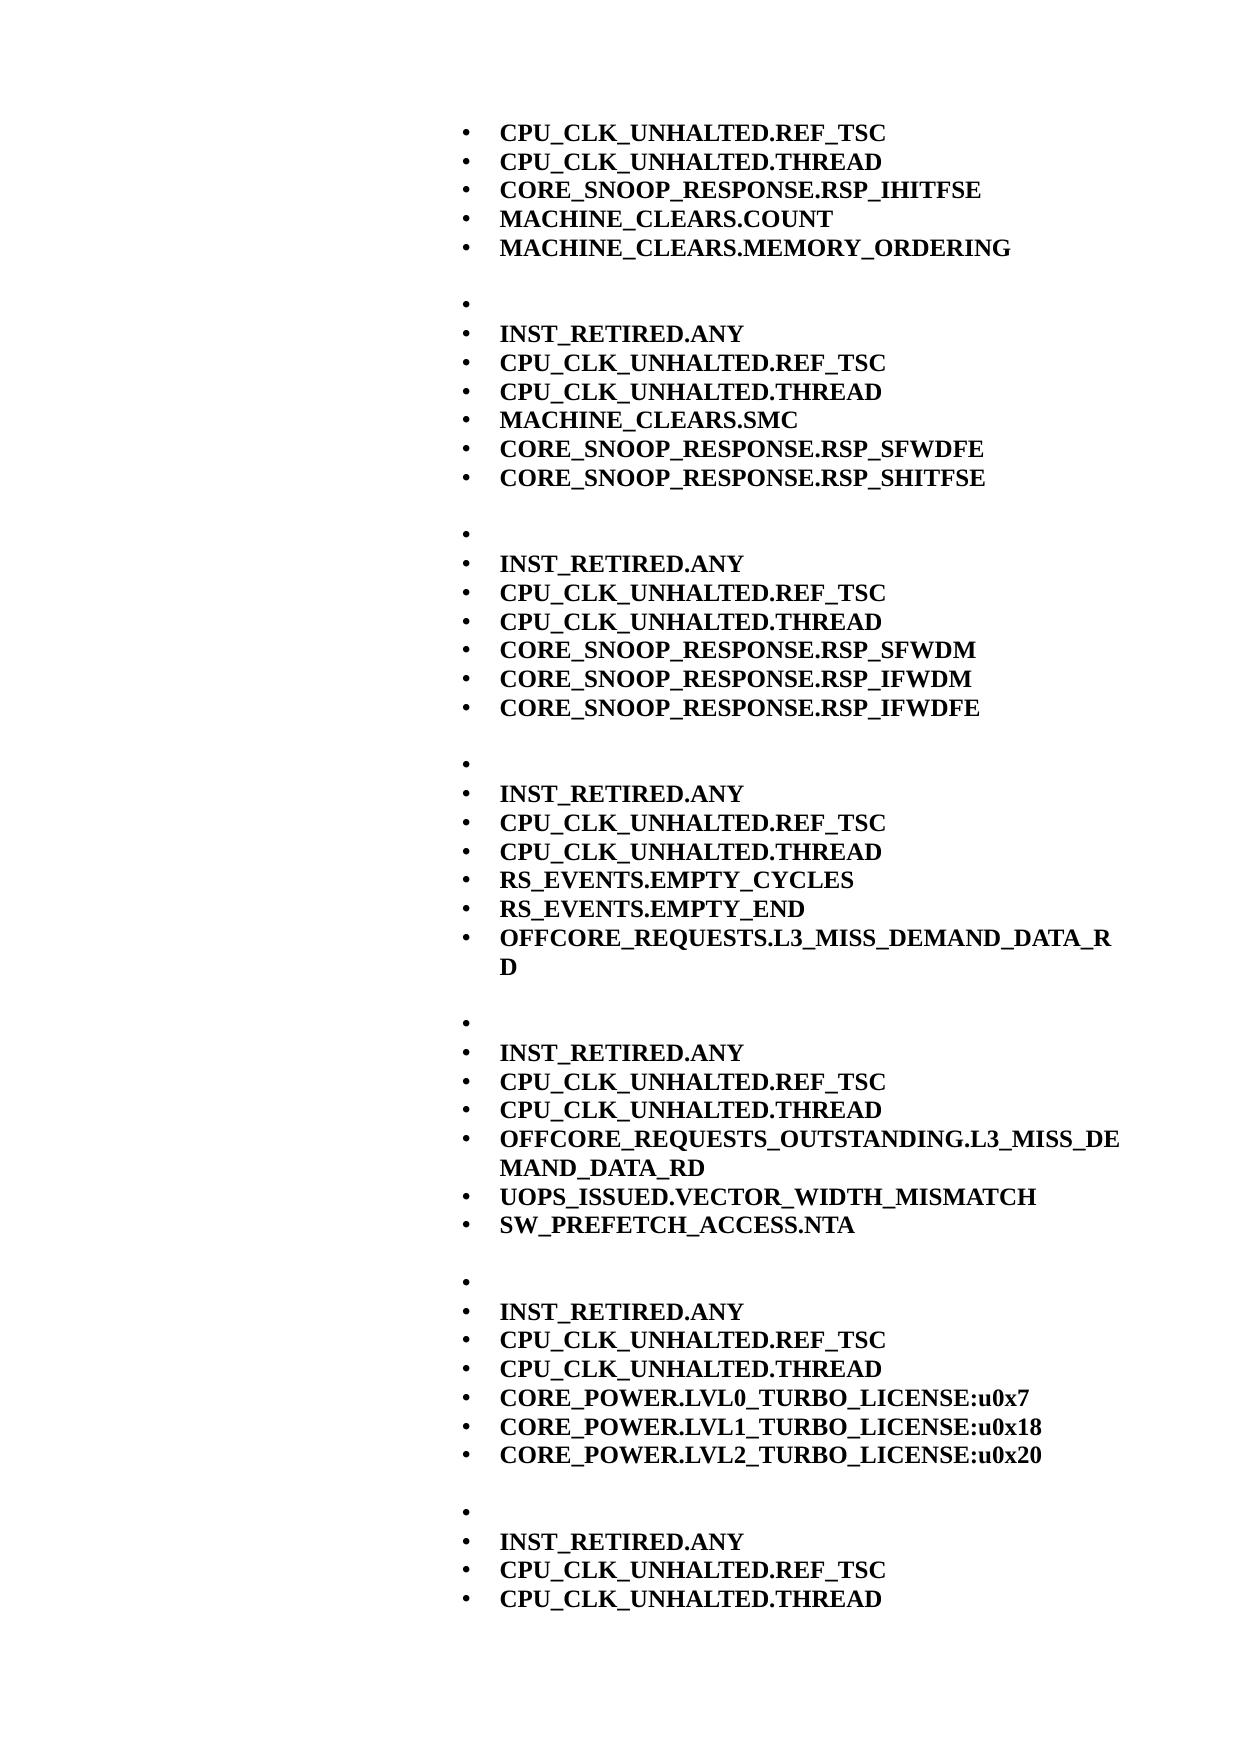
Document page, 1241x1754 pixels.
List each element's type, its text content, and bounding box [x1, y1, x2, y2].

list OFFCORE_REQUESTS.L3_MISS_DEMAND_DATA_RD [462, 923, 1122, 981]
list INST_RETIRED.ANY [462, 1038, 1122, 1067]
list INST_RETIRED.ANY [462, 549, 1122, 578]
list CORE_POWER.LVL2_TURBO_LICENSE:u0x20 [462, 1441, 1122, 1469]
list CORE_SNOOP_RESPONSE.RSP_SHITFSE [462, 463, 1122, 492]
list MACHINE_CLEARS.COUNT [462, 204, 1122, 233]
list CPU_CLK_UNHALTED.THREAD [462, 1096, 1122, 1124]
list CPU_CLK_UNHALTED.THREAD [462, 1584, 1122, 1613]
list RS_EVENTS.EMPTY_END [462, 894, 1122, 923]
list CORE_SNOOP_RESPONSE.RSP_SFWDFE [462, 434, 1122, 463]
list CPU_CLK_UNHALTED.THREAD [462, 377, 1122, 406]
list CORE_SNOOP_RESPONSE.RSP_IFWDM [462, 664, 1122, 693]
list CPU_CLK_UNHALTED.THREAD [462, 607, 1122, 636]
list CORE_SNOOP_RESPONSE.RSP_IHITFSE [462, 176, 1122, 204]
list CPU_CLK_UNHALTED.REF_TSC [462, 1556, 1122, 1584]
list CORE_POWER.LVL0_TURBO_LICENSE:u0x7 [462, 1383, 1122, 1412]
list UOPS_ISSUED.VECTOR_WIDTH_MISMATCH [462, 1182, 1122, 1211]
list CPU_CLK_UNHALTED.REF_TSC [462, 578, 1122, 607]
list CPU_CLK_UNHALTED.REF_TSC [462, 118, 1122, 147]
list RS_EVENTS.EMPTY_CYCLES [462, 866, 1122, 894]
list INST_RETIRED.ANY [462, 1297, 1122, 1326]
list CPU_CLK_UNHALTED.THREAD [462, 837, 1122, 866]
list CORE_POWER.LVL1_TURBO_LICENSE:u0x18 [462, 1412, 1122, 1441]
list CORE_SNOOP_RESPONSE.RSP_IFWDFE [462, 693, 1122, 722]
list CPU_CLK_UNHALTED.REF_TSC [462, 348, 1122, 377]
list MACHINE_CLEARS.MEMORY_ORDERING [462, 233, 1122, 262]
list INST_RETIRED.ANY [462, 779, 1122, 808]
list INST_RETIRED.ANY [462, 319, 1122, 348]
list SW_PREFETCH_ACCESS.NTA [462, 1211, 1122, 1239]
list CPU_CLK_UNHALTED.REF_TSC [462, 1067, 1122, 1096]
list OFFCORE_REQUESTS_OUTSTANDING.L3_MISS_DEMAND_DATA_RD [462, 1124, 1122, 1182]
list CPU_CLK_UNHALTED.THREAD [462, 147, 1122, 176]
list CPU_CLK_UNHALTED.THREAD [462, 1354, 1122, 1383]
list CORE_SNOOP_RESPONSE.RSP_SFWDM [462, 636, 1122, 664]
list INST_RETIRED.ANY [462, 1527, 1122, 1556]
list CPU_CLK_UNHALTED.REF_TSC [462, 1326, 1122, 1354]
list CPU_CLK_UNHALTED.REF_TSC [462, 808, 1122, 837]
list MACHINE_CLEARS.SMC [462, 406, 1122, 434]
